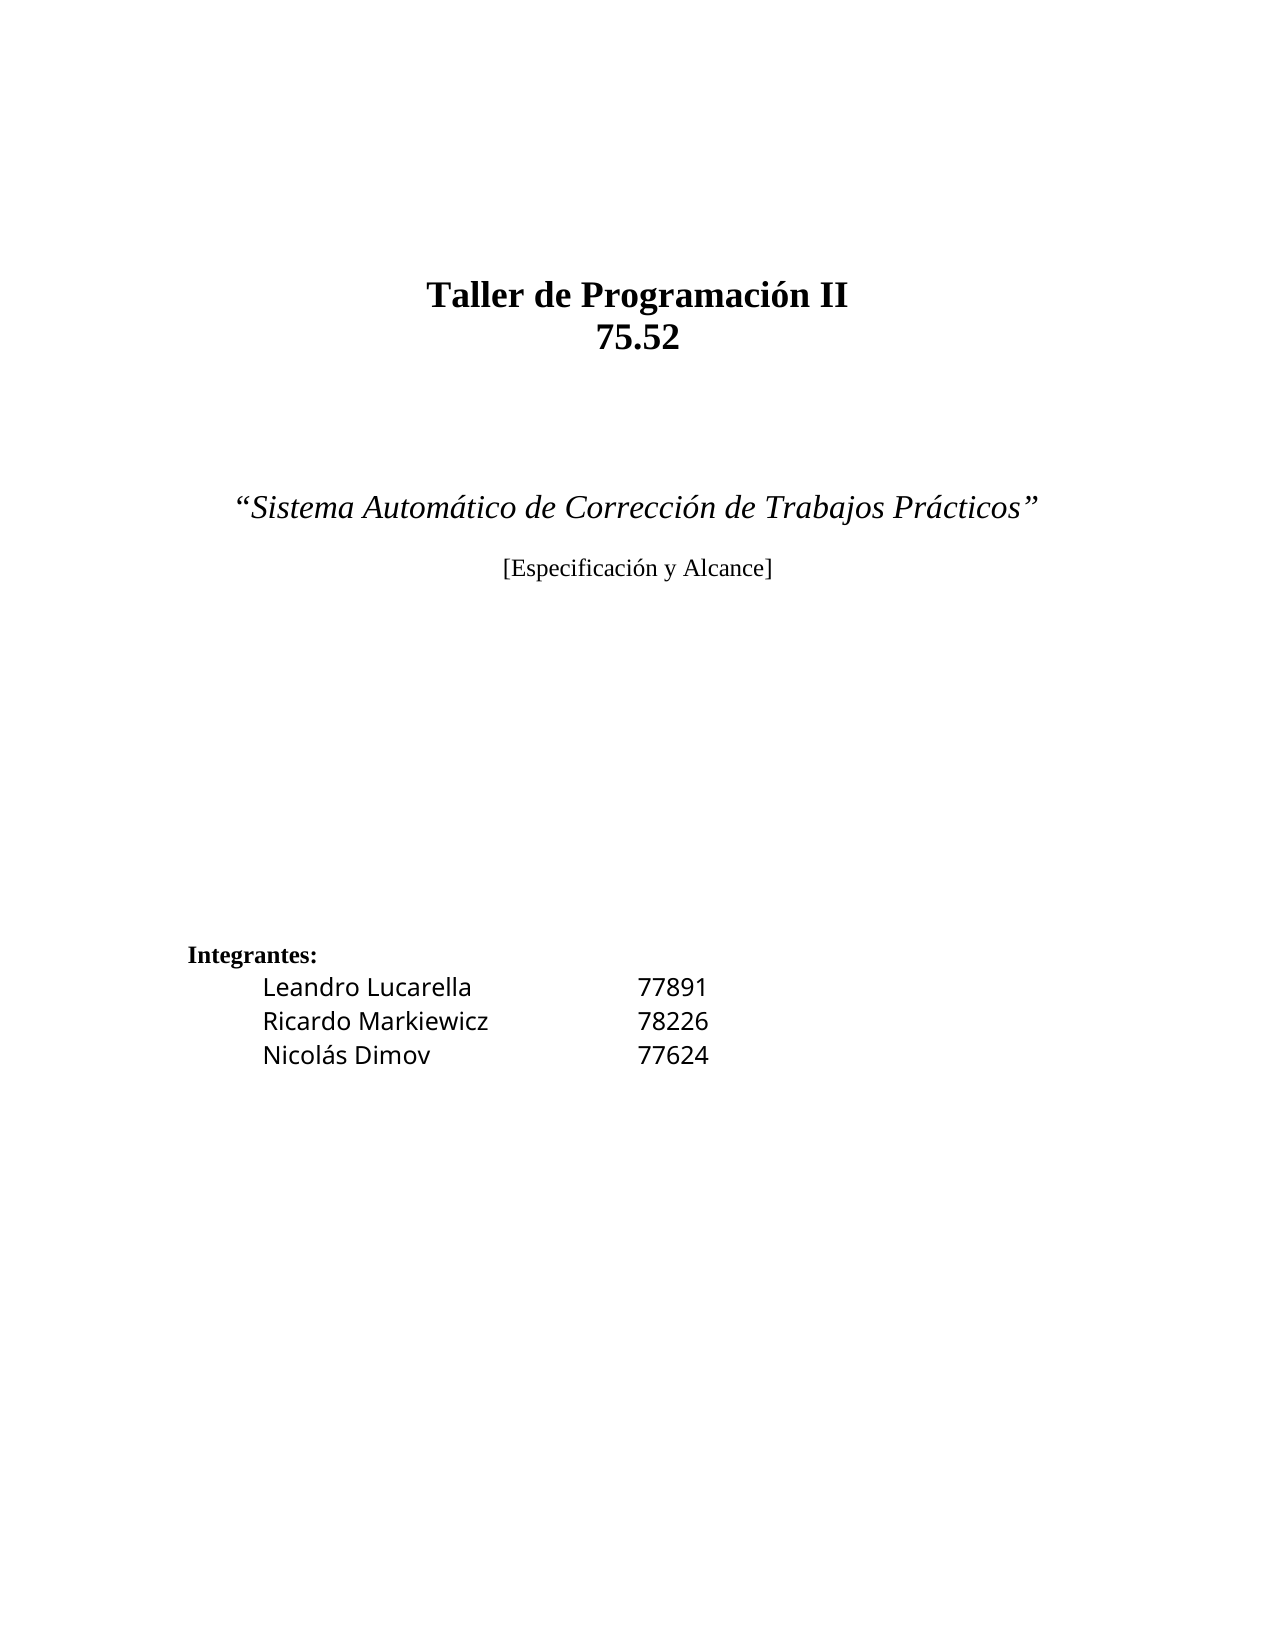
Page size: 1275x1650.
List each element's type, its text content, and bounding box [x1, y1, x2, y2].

text Taller de Programación II [187, 274, 1087, 316]
text 75.52 [187, 316, 1087, 357]
text “Sistema Automático de Corrección de Trabajos Prácticos” [187, 489, 1087, 526]
text Integrantes: [187, 942, 1087, 969]
text Leandro Lucarella 77891 [187, 969, 1087, 1003]
text Nicolás Dimov 77624 [187, 1037, 1087, 1071]
text [Especificación y Alcance] [187, 554, 1087, 581]
text Ricardo Markiewicz 78226 [187, 1003, 1087, 1037]
